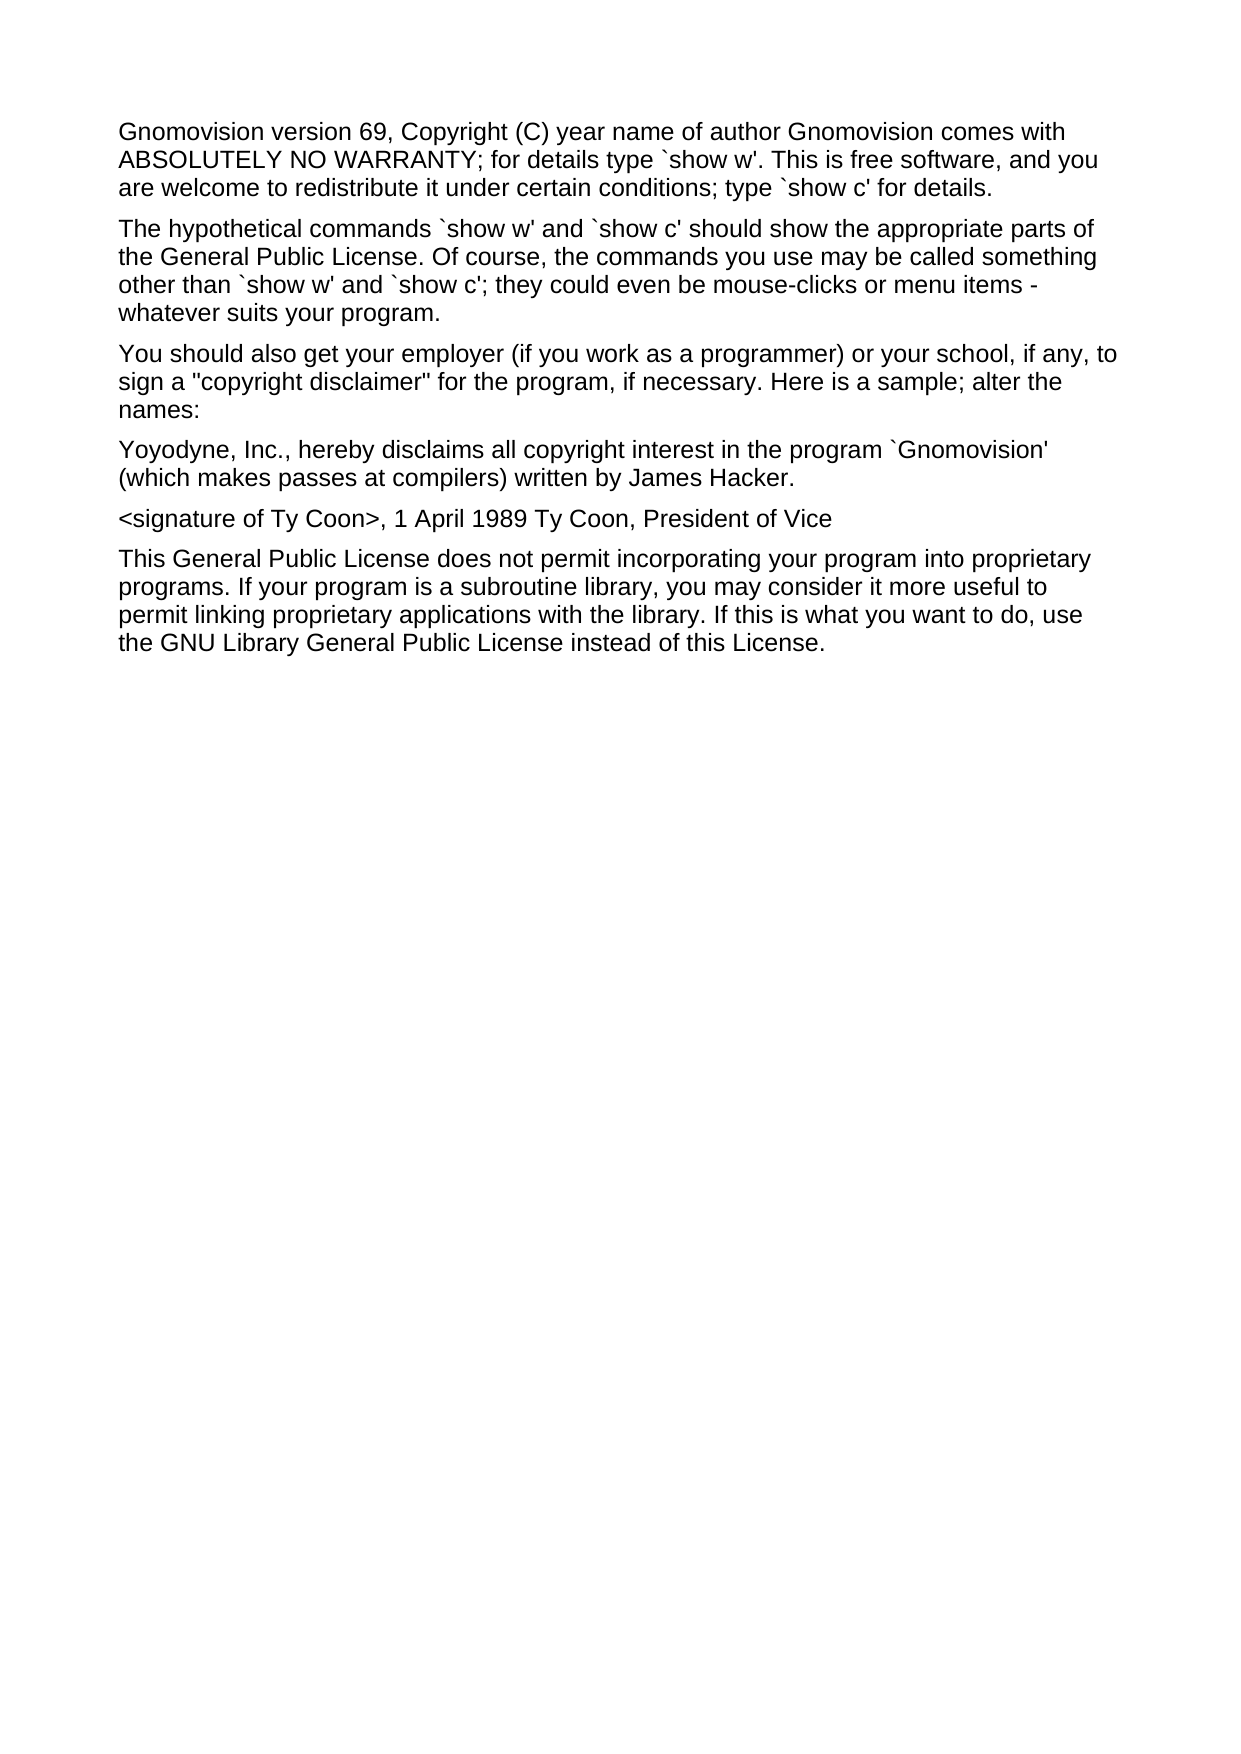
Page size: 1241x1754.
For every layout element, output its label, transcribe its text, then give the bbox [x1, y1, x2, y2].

text Gnomovision version 69, Copyright (C) year name of author Gnomovision comes with ABSOLUTELY NO WARRANTY; for details type `show w'. This is free software, and you are welcome to redistribute it under certain conditions; type `show c' for details. [118, 118, 1122, 202]
text Yoyodyne, Inc., hereby disclaims all copyright interest in the program `Gnomovision' (which makes passes at compilers) written by James Hacker. [118, 436, 1122, 492]
text <signature of Ty Coon>, 1 April 1989 Ty Coon, President of Vice [118, 504, 1122, 532]
text The hypothetical commands `show w' and `show c' should show the appropriate parts of the General Public License. Of course, the commands you use may be called something other than `show w' and `show c'; they could even be mouse-clicks or menu items - whatever suits your program. [118, 215, 1122, 327]
text This General Public License does not permit incorporating your program into proprietary programs. If your program is a subroutine library, you may consider it more useful to permit linking proprietary applications with the library. If this is what you want to do, use the GNU Library General Public License instead of this License. [118, 545, 1122, 657]
text You should also get your employer (if you work as a programmer) or your school, if any, to sign a "copyright disclaimer" for the program, if necessary. Here is a sample; alter the names: [118, 339, 1122, 423]
